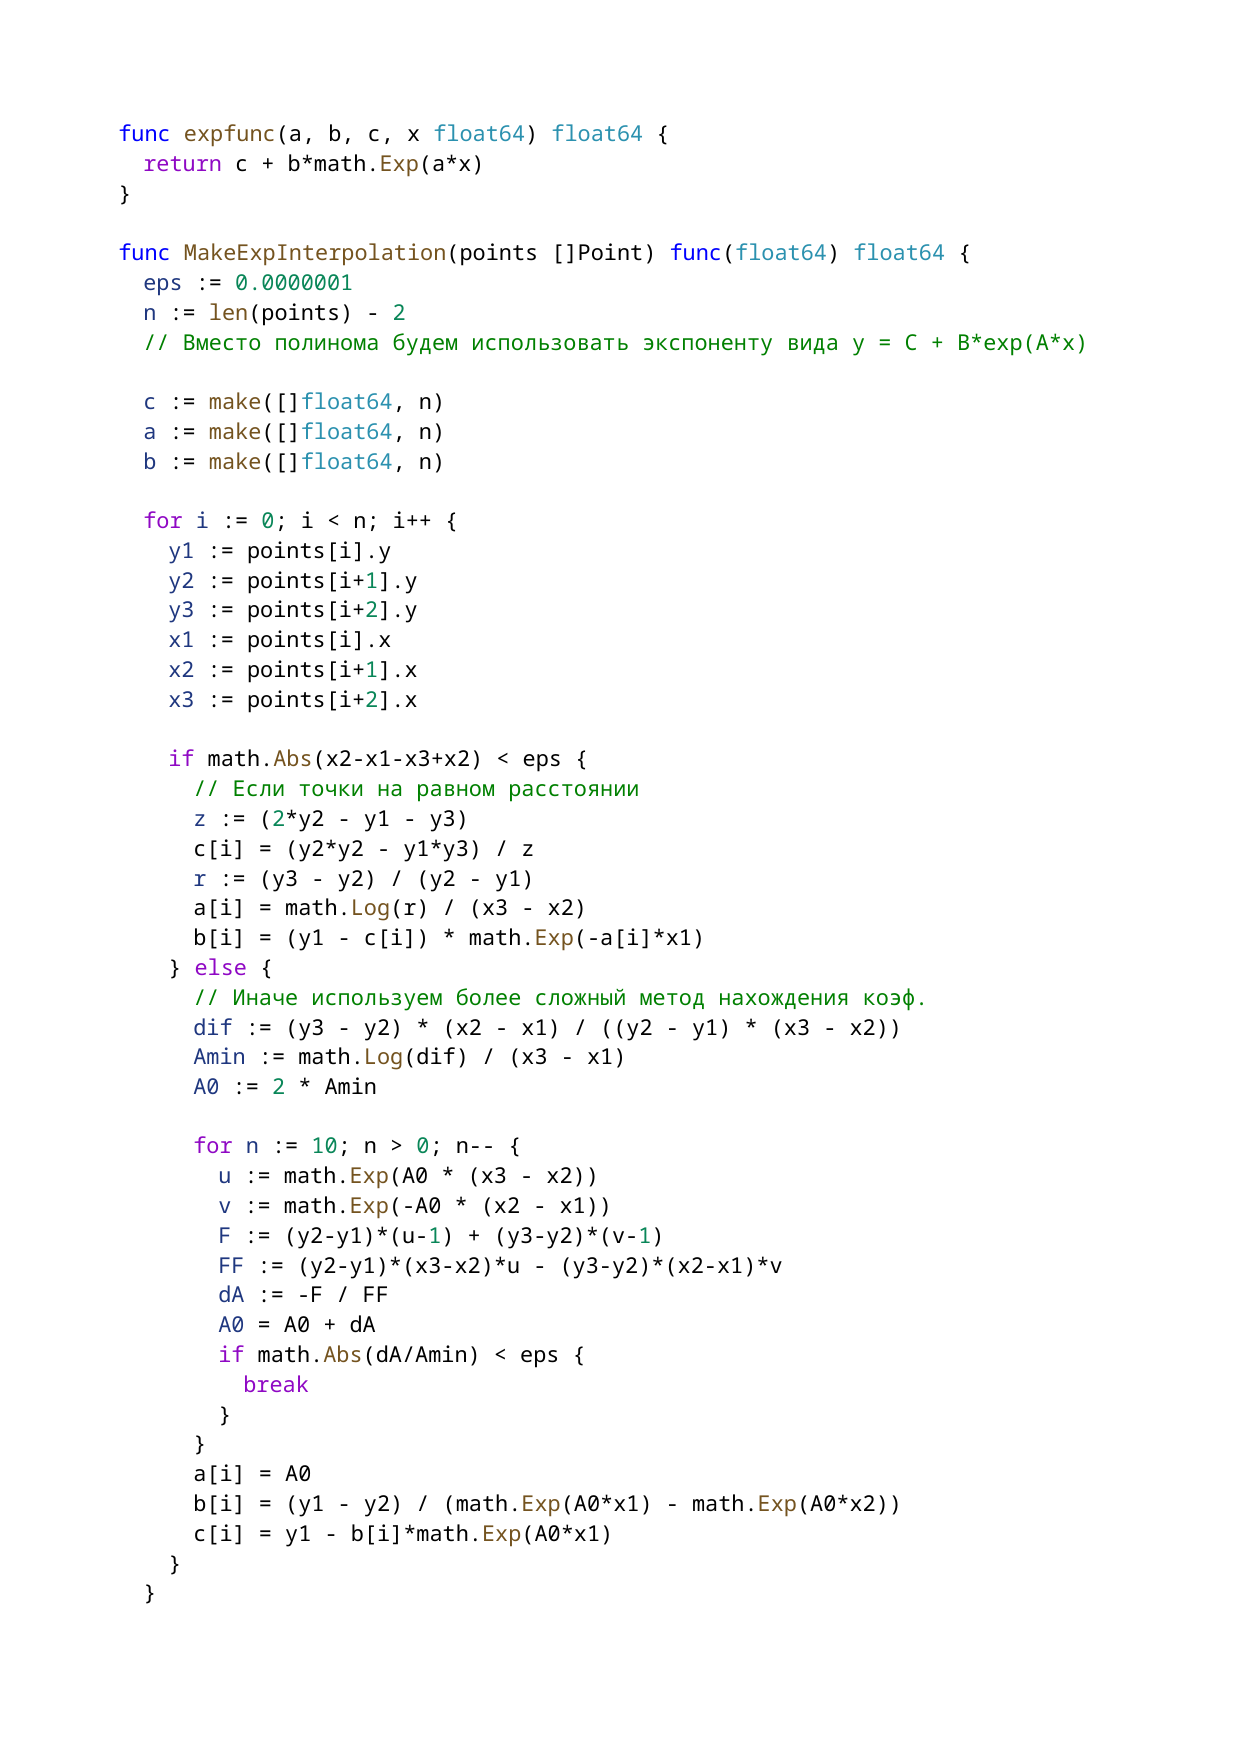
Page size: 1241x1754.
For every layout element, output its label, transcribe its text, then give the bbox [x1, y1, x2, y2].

text A0 := 2 * Amin [118, 1071, 1122, 1101]
text } else { [118, 952, 1122, 982]
text FF := (y2-y1)*(x3-x2)*u - (y3-y2)*(x2-x1)*v [118, 1250, 1122, 1279]
text x3 := points[i+2].x [118, 684, 1122, 714]
text } [118, 1399, 1122, 1428]
text c[i] = (y2*y2 - y1*y3) / z [118, 833, 1122, 862]
text for i := 0; i < n; i++ { [118, 505, 1122, 535]
text return c + b*math.Exp(a*x) [118, 148, 1122, 178]
text } [118, 1577, 1122, 1607]
text b := make([]float64, n) [118, 446, 1122, 475]
text x2 := points[i+1].x [118, 654, 1122, 684]
text Amin := math.Log(dif) / (x3 - x1) [118, 1041, 1122, 1071]
text func MakeExpInterpolation(points []Point) func(float64) float64 { [118, 237, 1122, 267]
text c := make([]float64, n) [118, 386, 1122, 416]
text eps := 0.0000001 [118, 267, 1122, 297]
text // Вместо полинома будем использовать экспоненту вида y = C + B*exp(A*x) [118, 327, 1122, 356]
text r := (y3 - y2) / (y2 - y1) [118, 862, 1122, 892]
text b[i] = (y1 - y2) / (math.Exp(A0*x1) - math.Exp(A0*x2)) [118, 1488, 1122, 1518]
text break [118, 1369, 1122, 1399]
text } [118, 1428, 1122, 1458]
text // Иначе используем более сложный метод нахождения коэф. [118, 982, 1122, 1011]
text dA := -F / FF [118, 1279, 1122, 1309]
text x1 := points[i].x [118, 624, 1122, 654]
text for n := 10; n > 0; n-- { [118, 1131, 1122, 1160]
text } [118, 178, 1122, 207]
text z := (2*y2 - y1 - y3) [118, 803, 1122, 833]
text // Если точки на равном расстоянии [118, 773, 1122, 803]
text if math.Abs(x2-x1-x3+x2) < eps { [118, 743, 1122, 773]
text n := len(points) - 2 [118, 297, 1122, 327]
text a[i] = A0 [118, 1458, 1122, 1488]
text if math.Abs(dA/Amin) < eps { [118, 1339, 1122, 1369]
text v := math.Exp(-A0 * (x2 - x1)) [118, 1190, 1122, 1220]
text dif := (y3 - y2) * (x2 - x1) / ((y2 - y1) * (x3 - x2)) [118, 1011, 1122, 1041]
text F := (y2-y1)*(u-1) + (y3-y2)*(v-1) [118, 1220, 1122, 1250]
text } [118, 1548, 1122, 1577]
text b[i] = (y1 - c[i]) * math.Exp(-a[i]*x1) [118, 922, 1122, 952]
text y3 := points[i+2].y [118, 594, 1122, 624]
text c[i] = y1 - b[i]*math.Exp(A0*x1) [118, 1518, 1122, 1548]
text u := math.Exp(A0 * (x3 - x2)) [118, 1160, 1122, 1190]
text a := make([]float64, n) [118, 416, 1122, 446]
text func expfunc(a, b, c, x float64) float64 { [118, 118, 1122, 148]
text a[i] = math.Log(r) / (x3 - x2) [118, 892, 1122, 922]
text y1 := points[i].y [118, 535, 1122, 565]
text A0 = A0 + dA [118, 1309, 1122, 1339]
text y2 := points[i+1].y [118, 565, 1122, 594]
